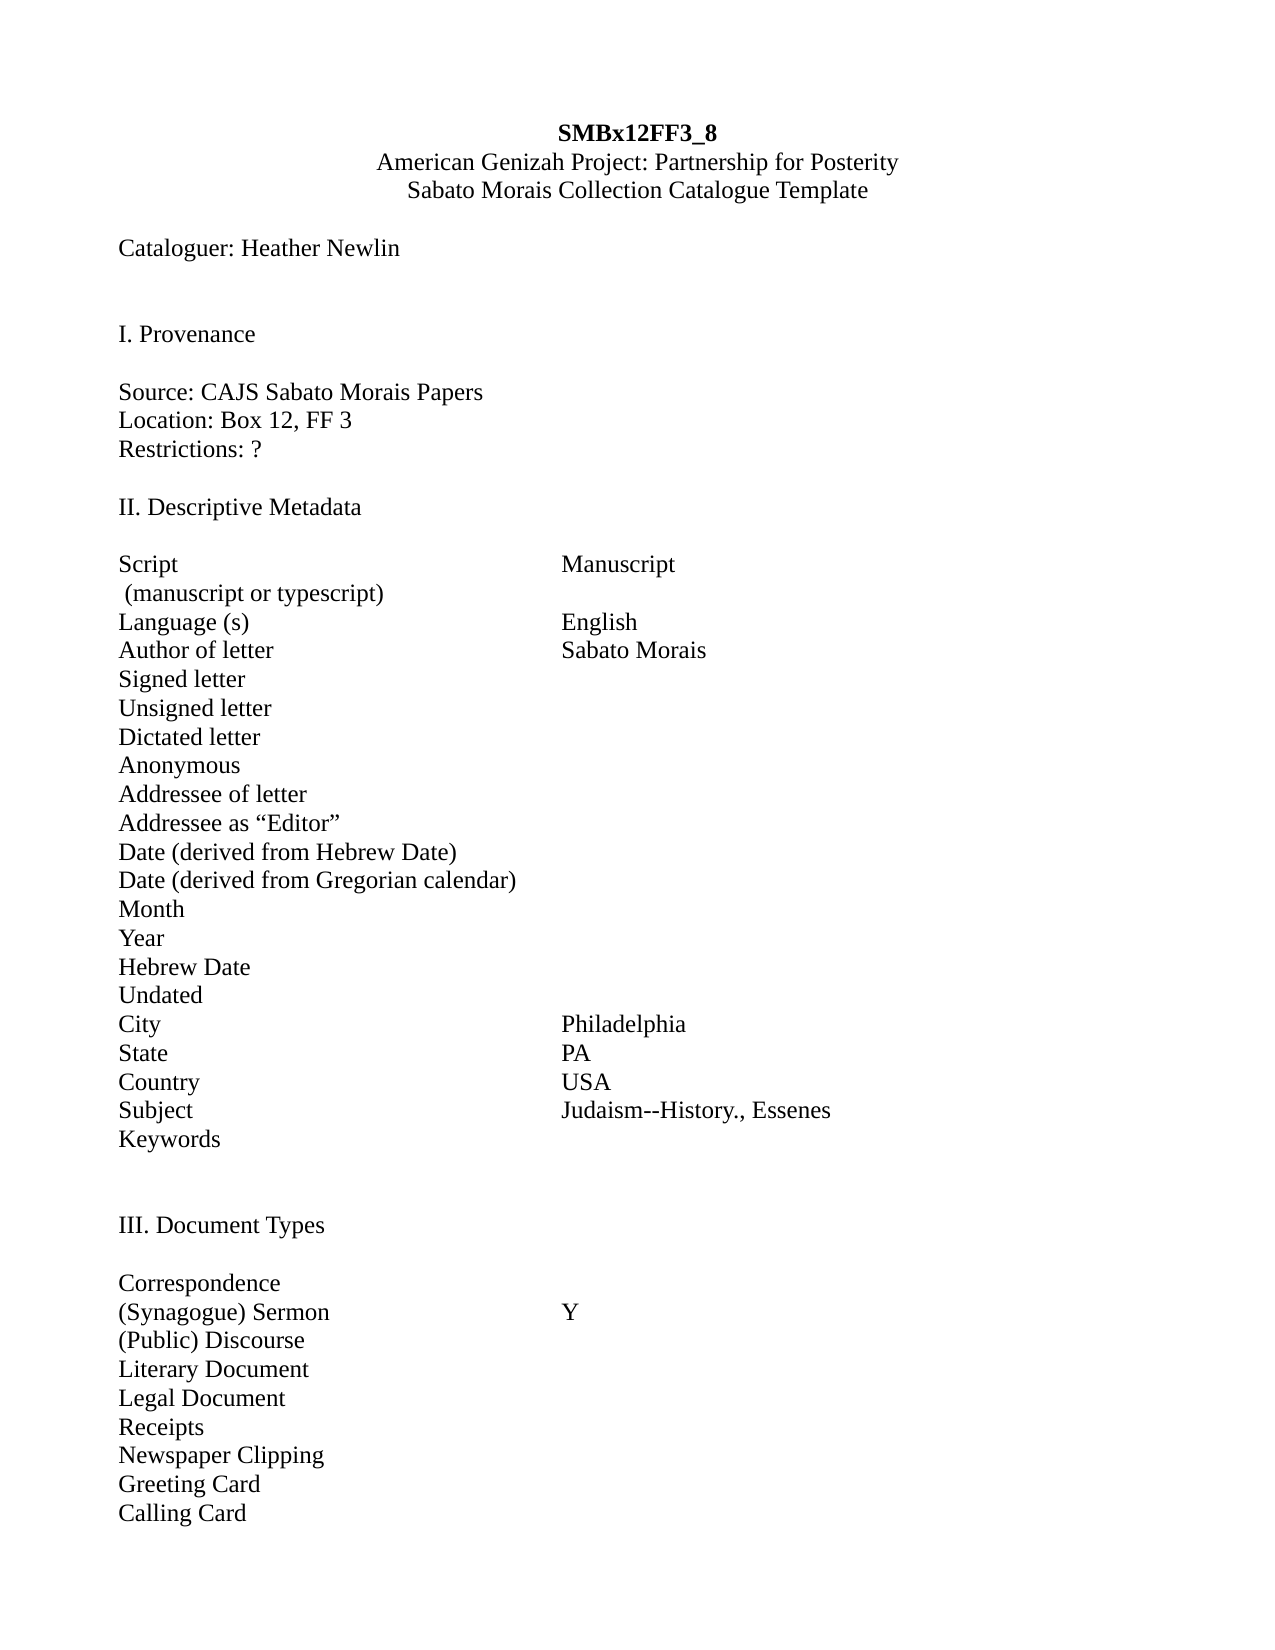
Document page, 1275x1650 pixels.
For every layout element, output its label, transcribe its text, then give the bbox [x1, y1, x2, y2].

text Newspaper Clipping [118, 1441, 1157, 1469]
text Source: CAJS Sabato Morais Papers [118, 377, 1157, 406]
text Year [118, 923, 1157, 952]
text Addressee as “Editor” [118, 808, 1157, 837]
text Greeting Card [118, 1469, 1157, 1498]
text Script Manuscript [118, 549, 1157, 578]
text City Philadelphia [118, 1009, 1157, 1038]
text Correspondence [118, 1268, 1157, 1297]
text Signed letter [118, 664, 1157, 693]
text American Genizah Project: Partnership for Posterity [118, 147, 1157, 176]
text (Public) Discourse [118, 1326, 1157, 1354]
text Dictated letter [118, 722, 1157, 751]
text Addressee of letter [118, 779, 1157, 808]
text Keywords [118, 1124, 1157, 1153]
text Sabato Morais Collection Catalogue Template [118, 176, 1157, 204]
text Anonymous [118, 751, 1157, 779]
text II. Descriptive Metadata [118, 492, 1157, 521]
text Restrictions: ? [118, 434, 1157, 463]
text Literary Document [118, 1354, 1157, 1383]
text Date (derived from Hebrew Date) [118, 837, 1157, 866]
text Undated [118, 981, 1157, 1009]
text Author of letter Sabato Morais [118, 636, 1157, 664]
text Subject Judaism--History., Essenes [118, 1096, 1157, 1124]
text Month [118, 894, 1157, 923]
text Cataloguer: Heather Newlin [118, 233, 1157, 262]
text Legal Document [118, 1383, 1157, 1412]
text Unsigned letter [118, 693, 1157, 722]
text Language (s) English [118, 607, 1157, 636]
text III. Document Types [118, 1211, 1157, 1239]
text (Synagogue) Sermon Y [118, 1297, 1157, 1326]
text Location: Box 12, FF 3 [118, 406, 1157, 434]
text Date (derived from Gregorian calendar) [118, 866, 1157, 894]
text Receipts [118, 1412, 1157, 1441]
text Hebrew Date [118, 952, 1157, 981]
text SMBx12FF3_8 [118, 118, 1157, 147]
text State PA [118, 1038, 1157, 1067]
text Calling Card [118, 1498, 1157, 1527]
text (manuscript or typescript) [118, 578, 1157, 607]
text Country USA [118, 1067, 1157, 1096]
text I. Provenance [118, 319, 1157, 348]
